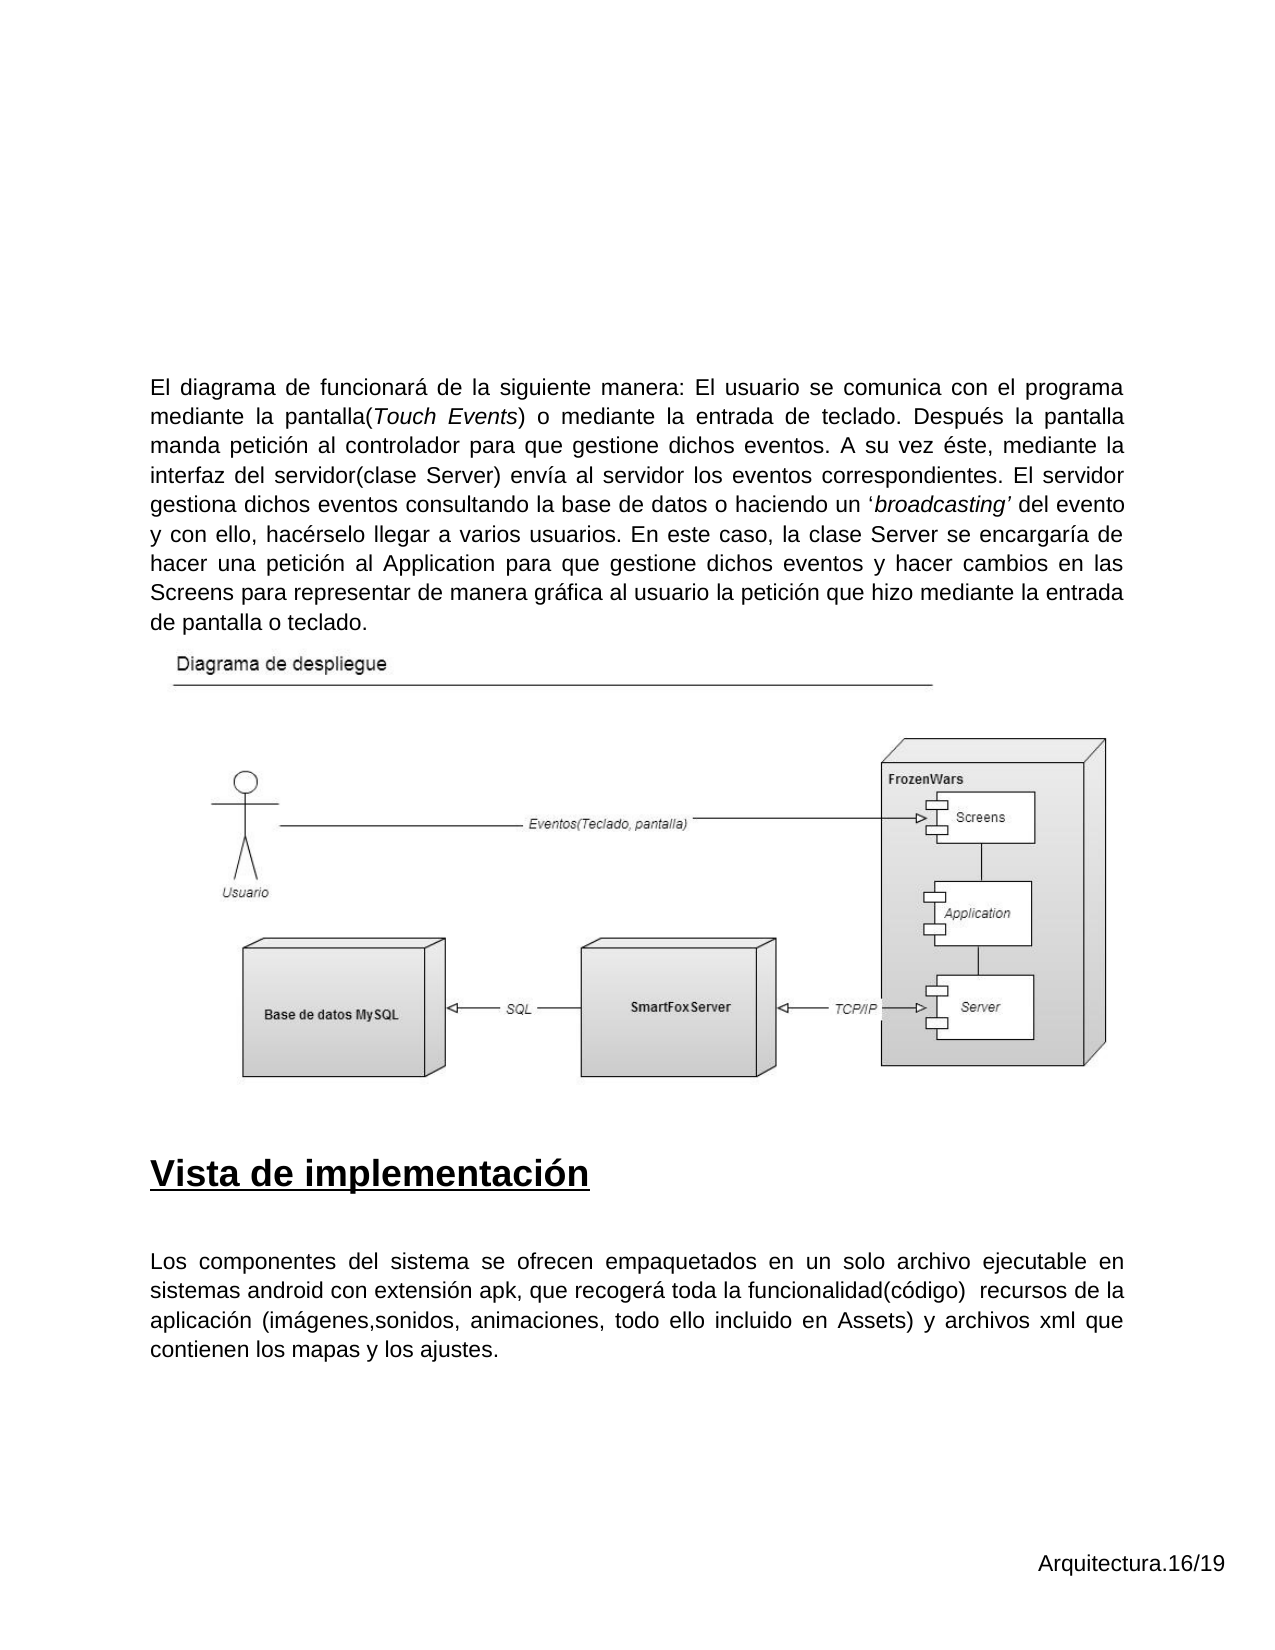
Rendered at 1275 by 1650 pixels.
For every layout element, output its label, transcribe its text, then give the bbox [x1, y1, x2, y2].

text Los componentes del sistema se ofrecen empaquetados en un solo archivo ejecutable en sistemas android con extensión apk, que recogerá toda la funcionalidad(código) recursos de la aplicación (imágenes,sonidos, animaciones, todo ello incluido en Assets) y archivos xml que contienen los mapas y los ajustes. [150, 1249, 1125, 1362]
text Vista de implementación [150, 1152, 1125, 1194]
text El diagrama de funcionará de la siguiente manera: El usuario se comunica con el programa mediante la pantalla(Touch Events) o mediante la entrada de teclado. Después la pantalla manda petición al controlador para que gestione dichos eventos. A su vez éste, mediante la interfaz del servidor(clase Server) envía al servidor los eventos correspondientes. El servidor gestiona dichos eventos consultando la base de datos o haciendo un ‘broadcasting’ del evento y con ello, hacérselo llegar a varios usuarios. En este caso, la clase Server se encargaría de hacer una petición al Application para que gestione dichos eventos y hacer cambios en las Screens para representar de manera gráfica al usuario la petición que hizo mediante la entrada de pantalla o teclado. [150, 374, 1125, 635]
picture [150, 640, 1129, 1099]
